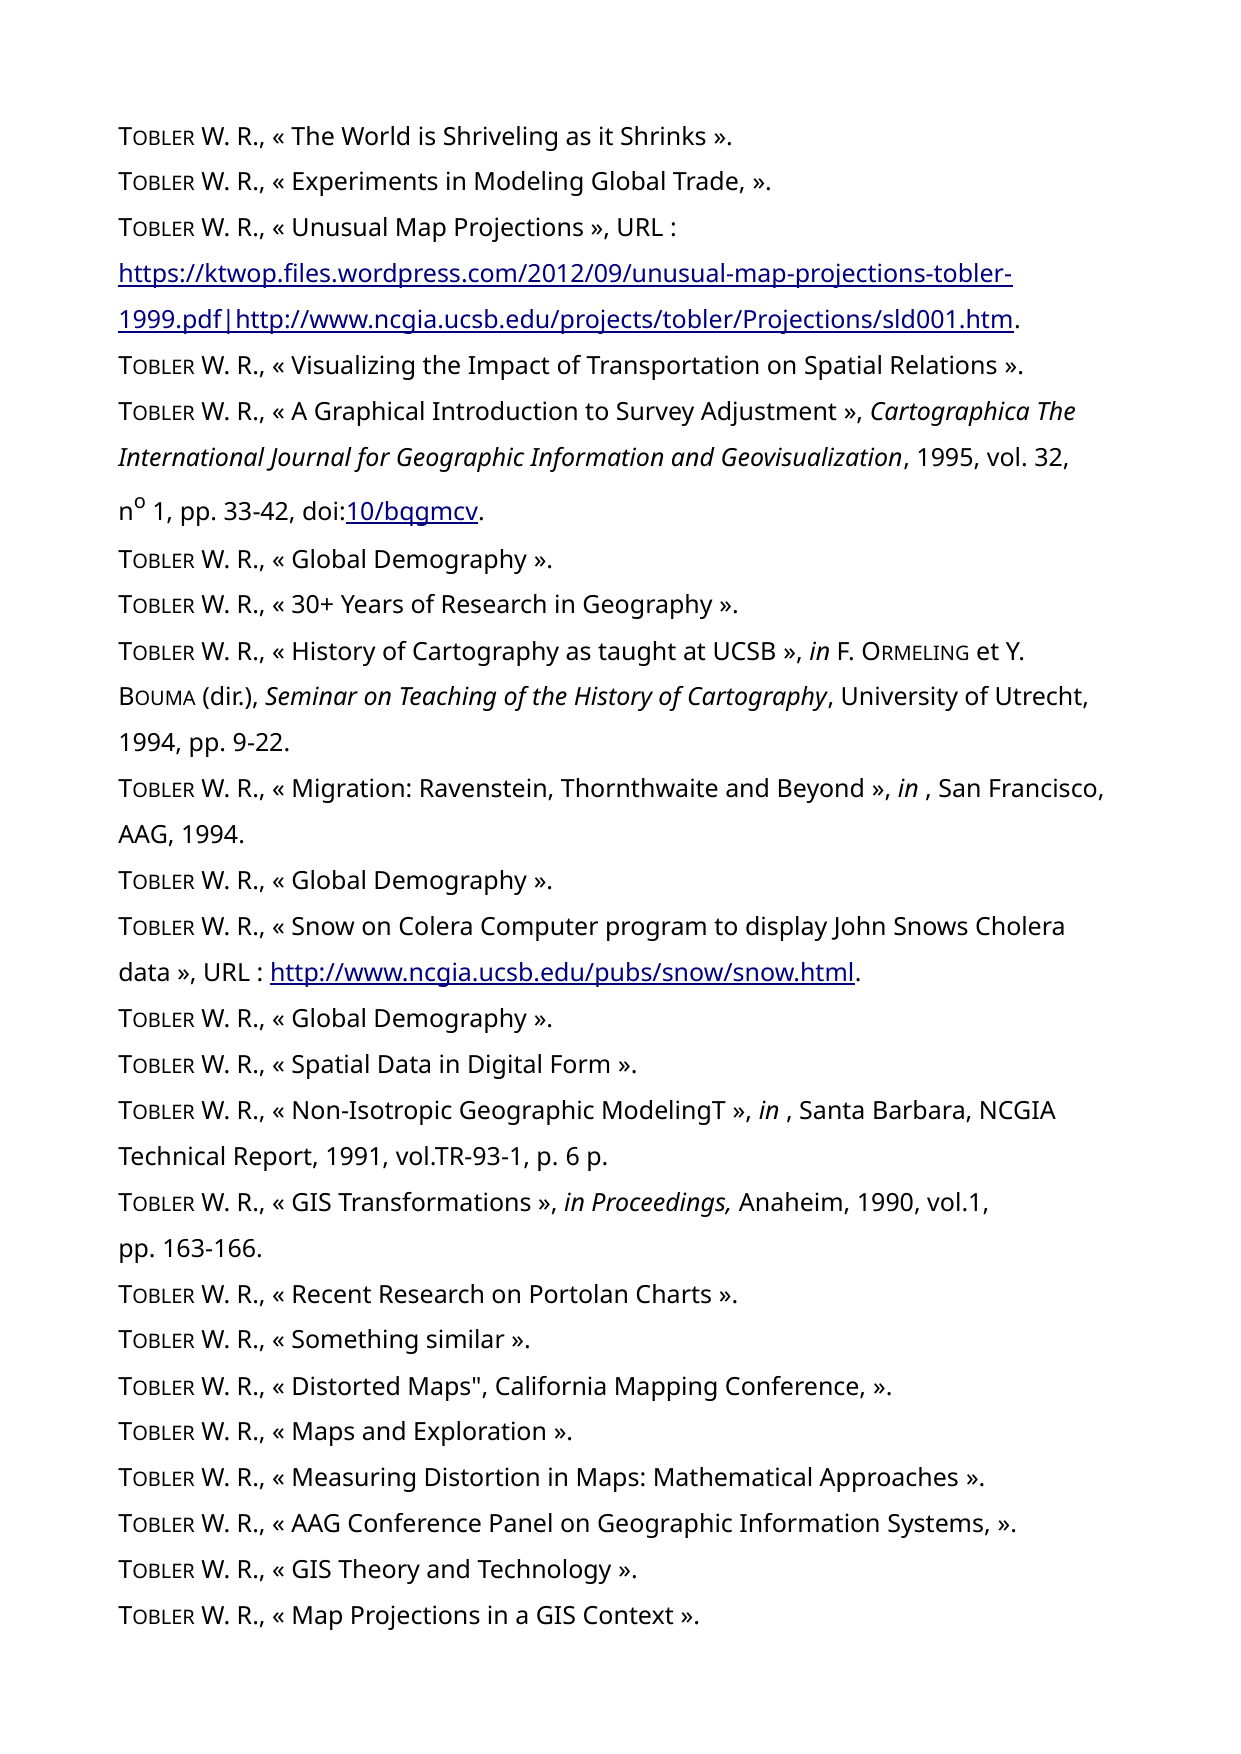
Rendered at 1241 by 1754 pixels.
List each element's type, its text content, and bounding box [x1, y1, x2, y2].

text Tobler W. R., « Visualizing the Impact of Transportation on Spatial Relations ». [118, 348, 1122, 382]
text Tobler W. R., « Global Demography ». [118, 1001, 1122, 1035]
text Tobler W. R., « Measuring Distortion in Maps: Mathematical Approaches ». [118, 1460, 1122, 1494]
text Tobler W. R., « Global Demography ». [118, 863, 1122, 897]
text Tobler W. R., « Snow on Colera Computer program to display John Snows Cholera data », URL : http://www.ncgia.ucsb.edu/pubs/snow/snow.html. [118, 909, 1122, 989]
text Tobler W. R., « Recent Research on Portolan Charts ». [118, 1276, 1122, 1310]
text Tobler W. R., « Global Demography ». [118, 541, 1122, 575]
text Tobler W. R., « 30+ Years of Research in Geography ». [118, 587, 1122, 621]
text Tobler W. R., « A Graphical Introduction to Survey Adjustment », Cartographica The International Journal for Geographic Information and Geovisualization, 1995, vol. 32, no 1, pp. 33‑42, doi:10/bqgmcv. [118, 394, 1122, 527]
text Tobler W. R., « GIS Transformations », in Proceedings, Anaheim, 1990, vol.1, pp. 163‑166. [118, 1184, 1122, 1264]
text Tobler W. R., « Distorted Maps", California Mapping Conference, ». [118, 1368, 1122, 1402]
text Tobler W. R., « AAG Conference Panel on Geographic Information Systems, ». [118, 1506, 1122, 1540]
text Tobler W. R., « Experiments in Modeling Global Trade, ». [118, 164, 1122, 198]
text Tobler W. R., « Map Projections in a GIS Context ». [118, 1598, 1122, 1632]
text Tobler W. R., « Unusual Map Projections », URL : https://ktwop.files.wordpress.com/2012/09/unusual-map-projections-tobler-1999.pdf|http://www.ncgia.ucsb.edu/projects/tobler/Projections/sld001.htm. [118, 210, 1122, 336]
text Tobler W. R., « Something similar ». [118, 1322, 1122, 1356]
text Tobler W. R., « GIS Theory and Technology ». [118, 1552, 1122, 1586]
text Tobler W. R., « History of Cartography as taught at UCSB », in F. Ormeling et Y. Bouma (dir.), Seminar on Teaching of the History of Cartography, University of Utrecht, 1994, pp. 9‑22. [118, 633, 1122, 759]
text Tobler W. R., « Maps and Exploration ». [118, 1414, 1122, 1448]
text Tobler W. R., « Spatial Data in Digital Form ». [118, 1047, 1122, 1081]
text Tobler W. R., « The World is Shriveling as it Shrinks ». [118, 118, 1122, 152]
text Tobler W. R., « Non-Isotropic Geographic ModelingT », in , Santa Barbara, NCGIA Technical Report, 1991, vol.TR-93-1, p. 6 p. [118, 1092, 1122, 1172]
text Tobler W. R., « Migration: Ravenstein, Thornthwaite and Beyond », in , San Francisco, AAG, 1994. [118, 771, 1122, 851]
